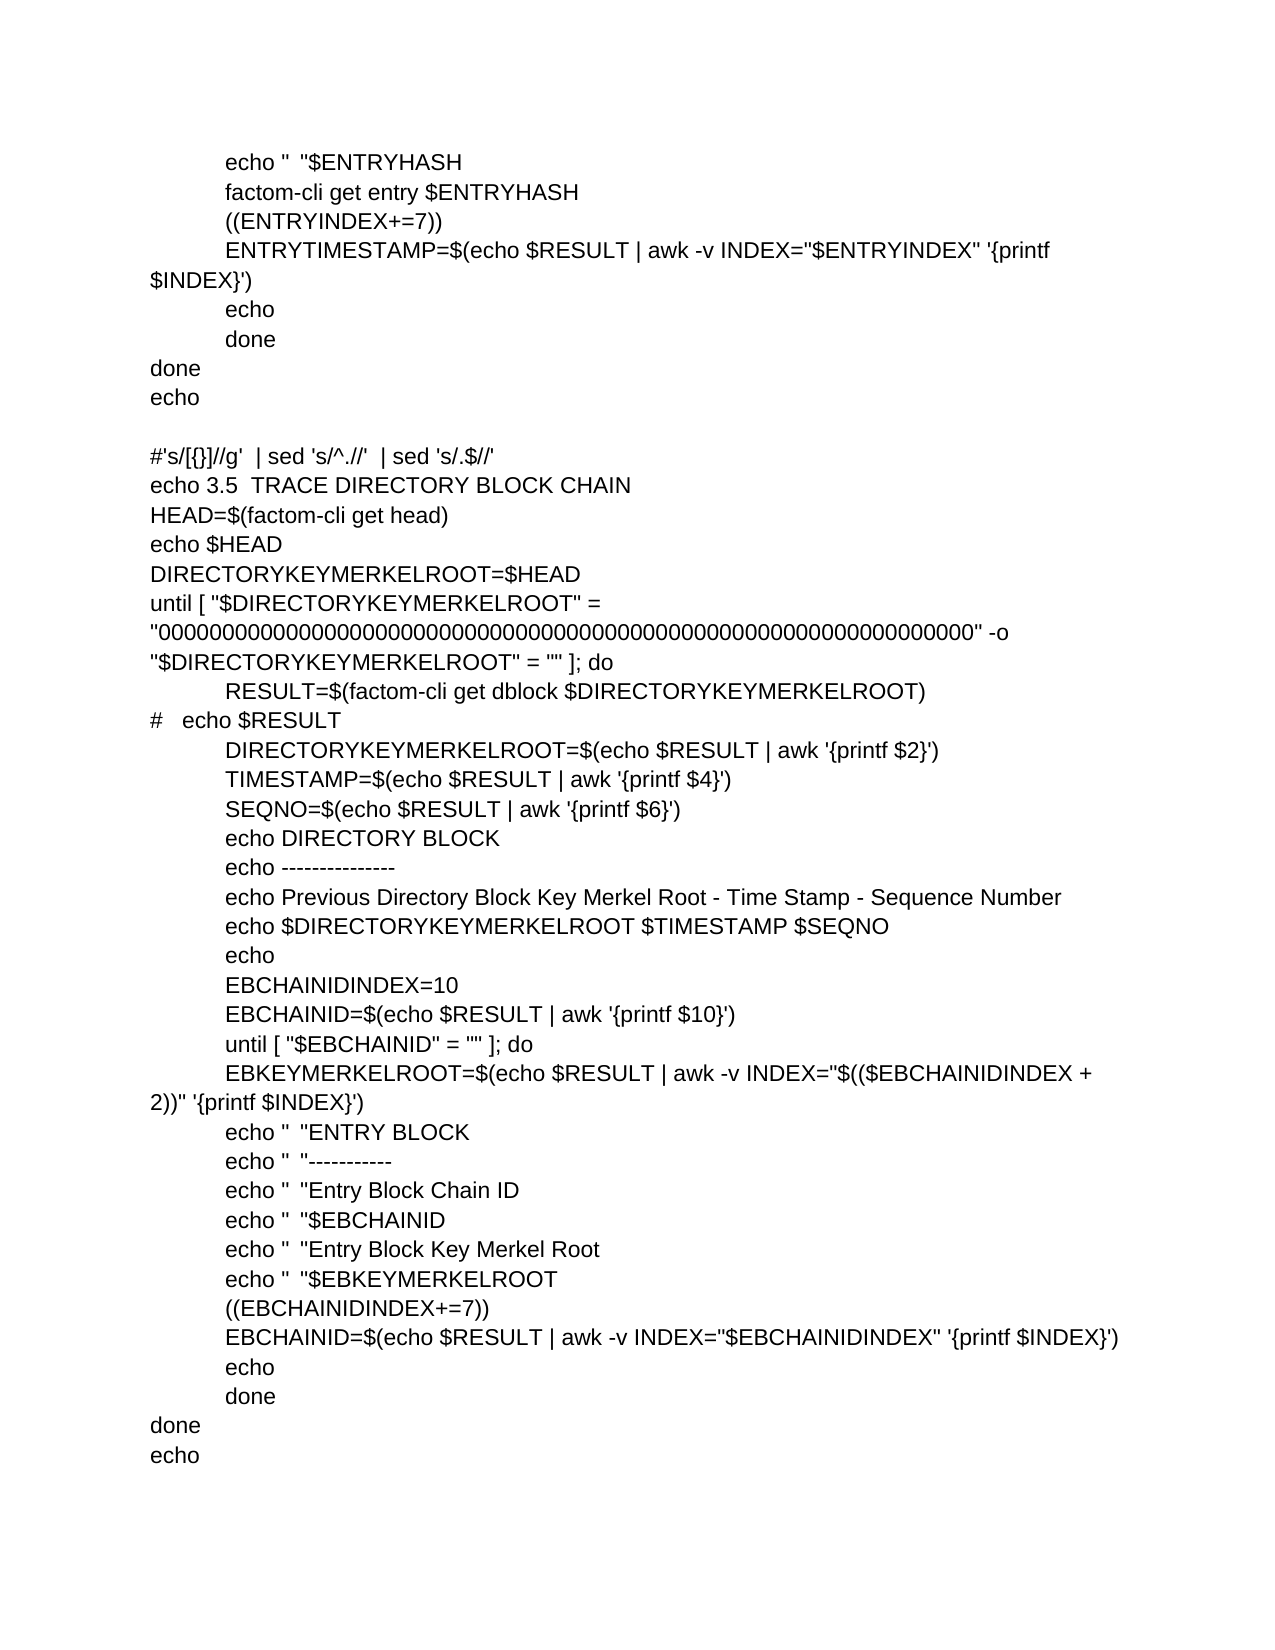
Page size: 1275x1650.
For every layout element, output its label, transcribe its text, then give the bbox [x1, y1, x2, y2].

text # echo $RESULT [150, 708, 1125, 734]
text ENTRYTIMESTAMP=$(echo $RESULT | awk -v INDEX="$ENTRYINDEX" '{printf $INDEX}') [150, 238, 1125, 293]
text echo " "Entry Block Chain ID [150, 1178, 1125, 1204]
text echo 3.5 TRACE DIRECTORY BLOCK CHAIN [150, 473, 1125, 499]
text echo " "$EBKEYMERKELROOT [150, 1266, 1125, 1292]
text EBKEYMERKELROOT=$(echo $RESULT | awk -v INDEX="$(($EBCHAINIDINDEX + 2))" '{printf $INDEX}') [150, 1061, 1125, 1116]
text echo Previous Directory Block Key Merkel Root - Time Stamp - Sequence Number [150, 884, 1125, 910]
text SEQNO=$(echo $RESULT | awk '{printf $6}') [150, 796, 1125, 822]
text DIRECTORYKEYMERKELROOT=$HEAD [150, 561, 1125, 587]
text HEAD=$(factom-cli get head) [150, 502, 1125, 528]
text EBCHAINIDINDEX=10 [150, 972, 1125, 998]
text echo " "----------- [150, 1149, 1125, 1174]
text echo [150, 297, 1125, 322]
text done [150, 356, 1125, 381]
text echo $DIRECTORYKEYMERKELROOT $TIMESTAMP $SEQNO [150, 914, 1125, 939]
text echo [150, 943, 1125, 969]
text echo --------------- [150, 855, 1125, 881]
text factom-cli get entry $ENTRYHASH [150, 179, 1125, 205]
text done [150, 1384, 1125, 1409]
text echo $HEAD [150, 532, 1125, 557]
text ((ENTRYINDEX+=7)) [150, 209, 1125, 234]
text echo " "$EBCHAINID [150, 1207, 1125, 1233]
text RESULT=$(factom-cli get dblock $DIRECTORYKEYMERKELROOT) [150, 679, 1125, 704]
text done [150, 326, 1125, 352]
text echo [150, 1442, 1125, 1468]
text EBCHAINID=$(echo $RESULT | awk '{printf $10}') [150, 1002, 1125, 1027]
text DIRECTORYKEYMERKELROOT=$(echo $RESULT | awk '{printf $2}') [150, 737, 1125, 763]
text EBCHAINID=$(echo $RESULT | awk -v INDEX="$EBCHAINIDINDEX" '{printf $INDEX}') [150, 1325, 1125, 1351]
text echo [150, 385, 1125, 411]
text #'s/[{}]//g' | sed 's/^.//' | sed 's/.$//' [150, 444, 1125, 469]
text echo " "$ENTRYHASH [150, 150, 1125, 176]
text ((EBCHAINIDINDEX+=7)) [150, 1296, 1125, 1321]
text TIMESTAMP=$(echo $RESULT | awk '{printf $4}') [150, 767, 1125, 792]
text echo " "ENTRY BLOCK [150, 1119, 1125, 1145]
text echo [150, 1354, 1125, 1380]
text done [150, 1413, 1125, 1439]
text until [ "$DIRECTORYKEYMERKELROOT" = "0000000000000000000000000000000000000000000000000000000000000000" -o "$DIRECTORYKEYMERKELROOT" = "" ]; do [150, 591, 1125, 675]
text until [ "$EBCHAINID" = "" ]; do [150, 1031, 1125, 1057]
text echo DIRECTORY BLOCK [150, 826, 1125, 851]
text echo " "Entry Block Key Merkel Root [150, 1237, 1125, 1262]
